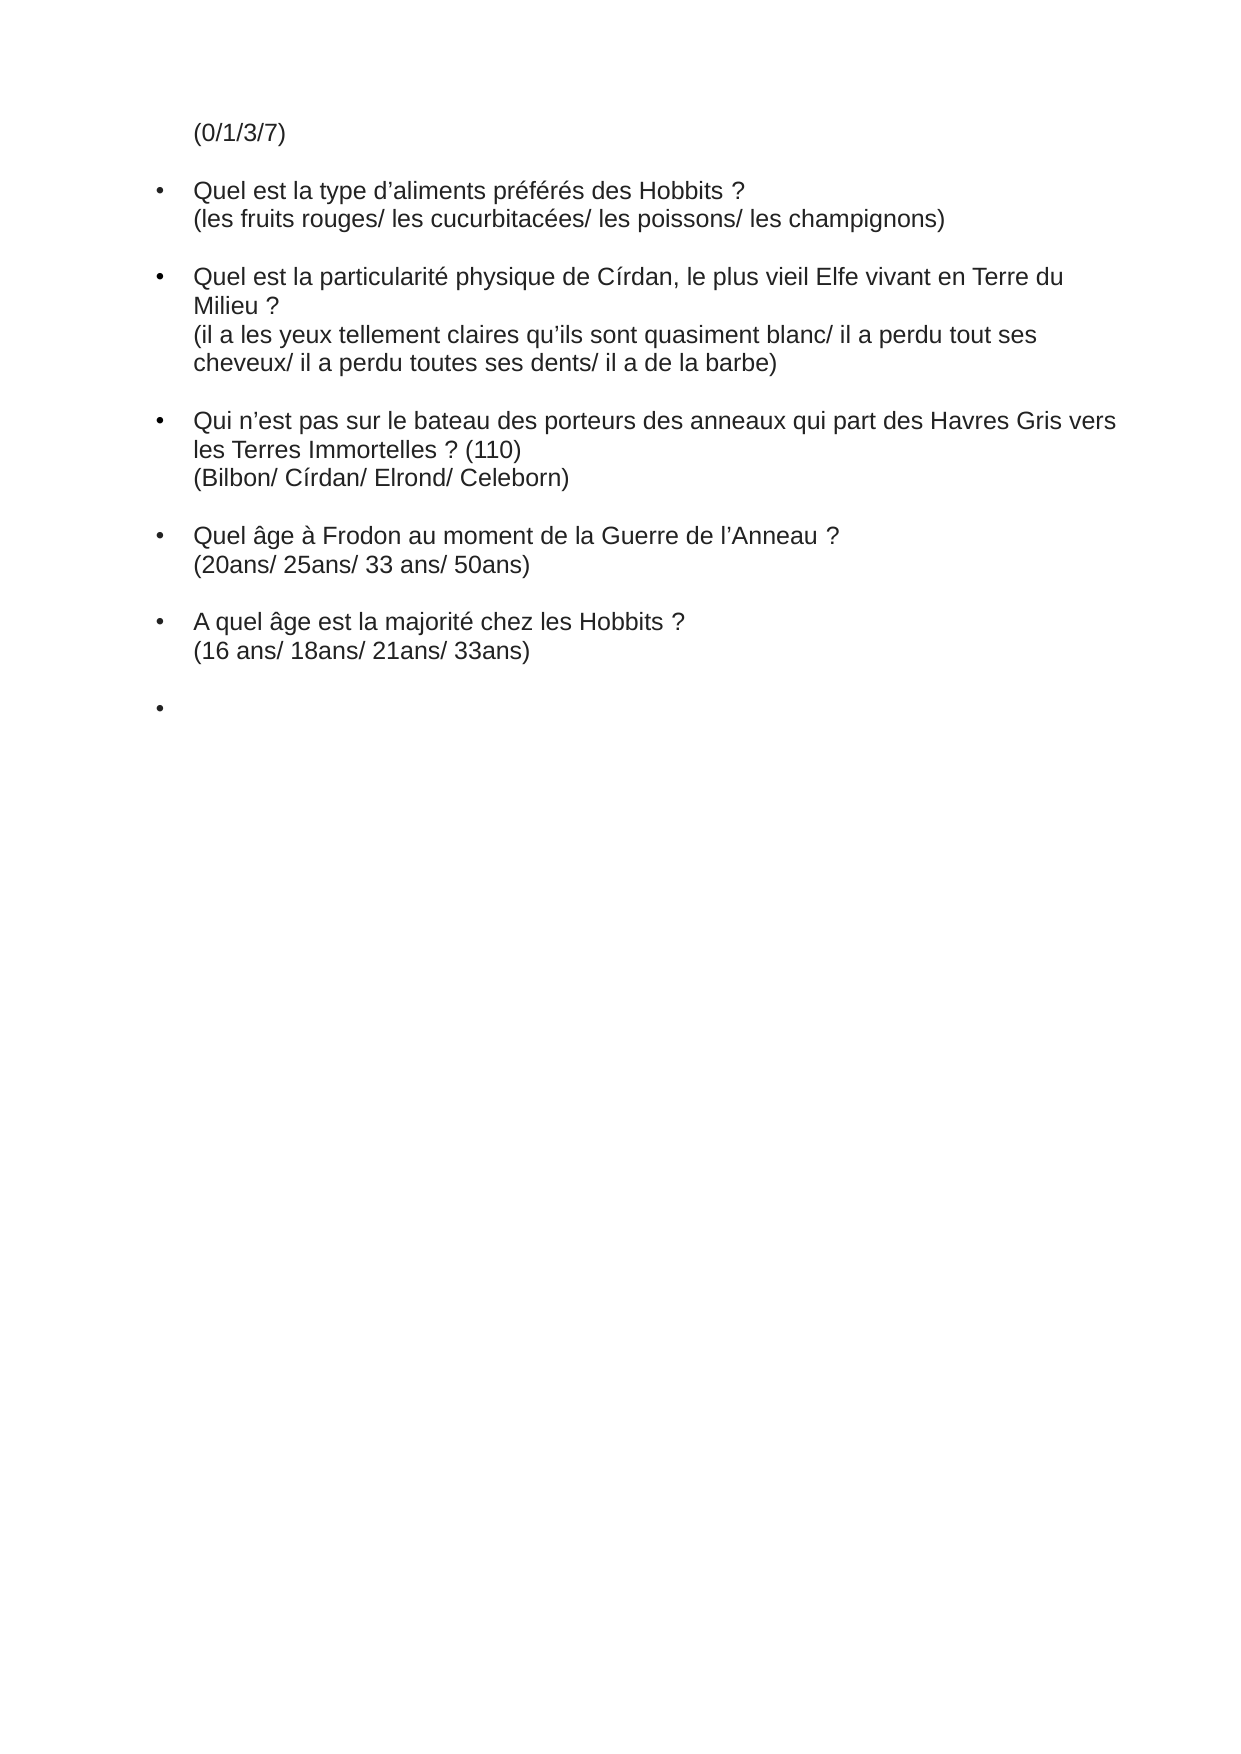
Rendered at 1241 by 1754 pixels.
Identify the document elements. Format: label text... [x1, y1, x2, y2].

list A quel âge est la majorité chez les Hobbits ? (16 ans/ 18ans/ 21ans/ 33ans) [156, 607, 1122, 694]
list Quel est la type d’aliments préférés des Hobbits ? [156, 176, 1122, 204]
list Qui n’est pas sur le bateau des porteurs des anneaux qui part des Havres Gris vers les Terres Immortelles ? (110) (Bilbon/ Círdan/ Elrond/ Celeborn) [156, 406, 1122, 521]
list (les fruits rouges/ les cucurbitacées/ les poissons/ les champignons) [156, 204, 1122, 262]
list (0/1/3/7) [156, 118, 1122, 176]
list Quel est la particularité physique de Círdan, le plus vieil Elfe vivant en Terre du Milieu ? (il a les yeux tellement claires qu’ils sont quasiment blanc/ il a perdu tout ses cheveux/ il a perdu toutes ses dents/ il a de la barbe) [156, 262, 1122, 406]
list Quel âge à Frodon au moment de la Guerre de l’Anneau ? (20ans/ 25ans/ 33 ans/ 50ans) [156, 521, 1122, 607]
